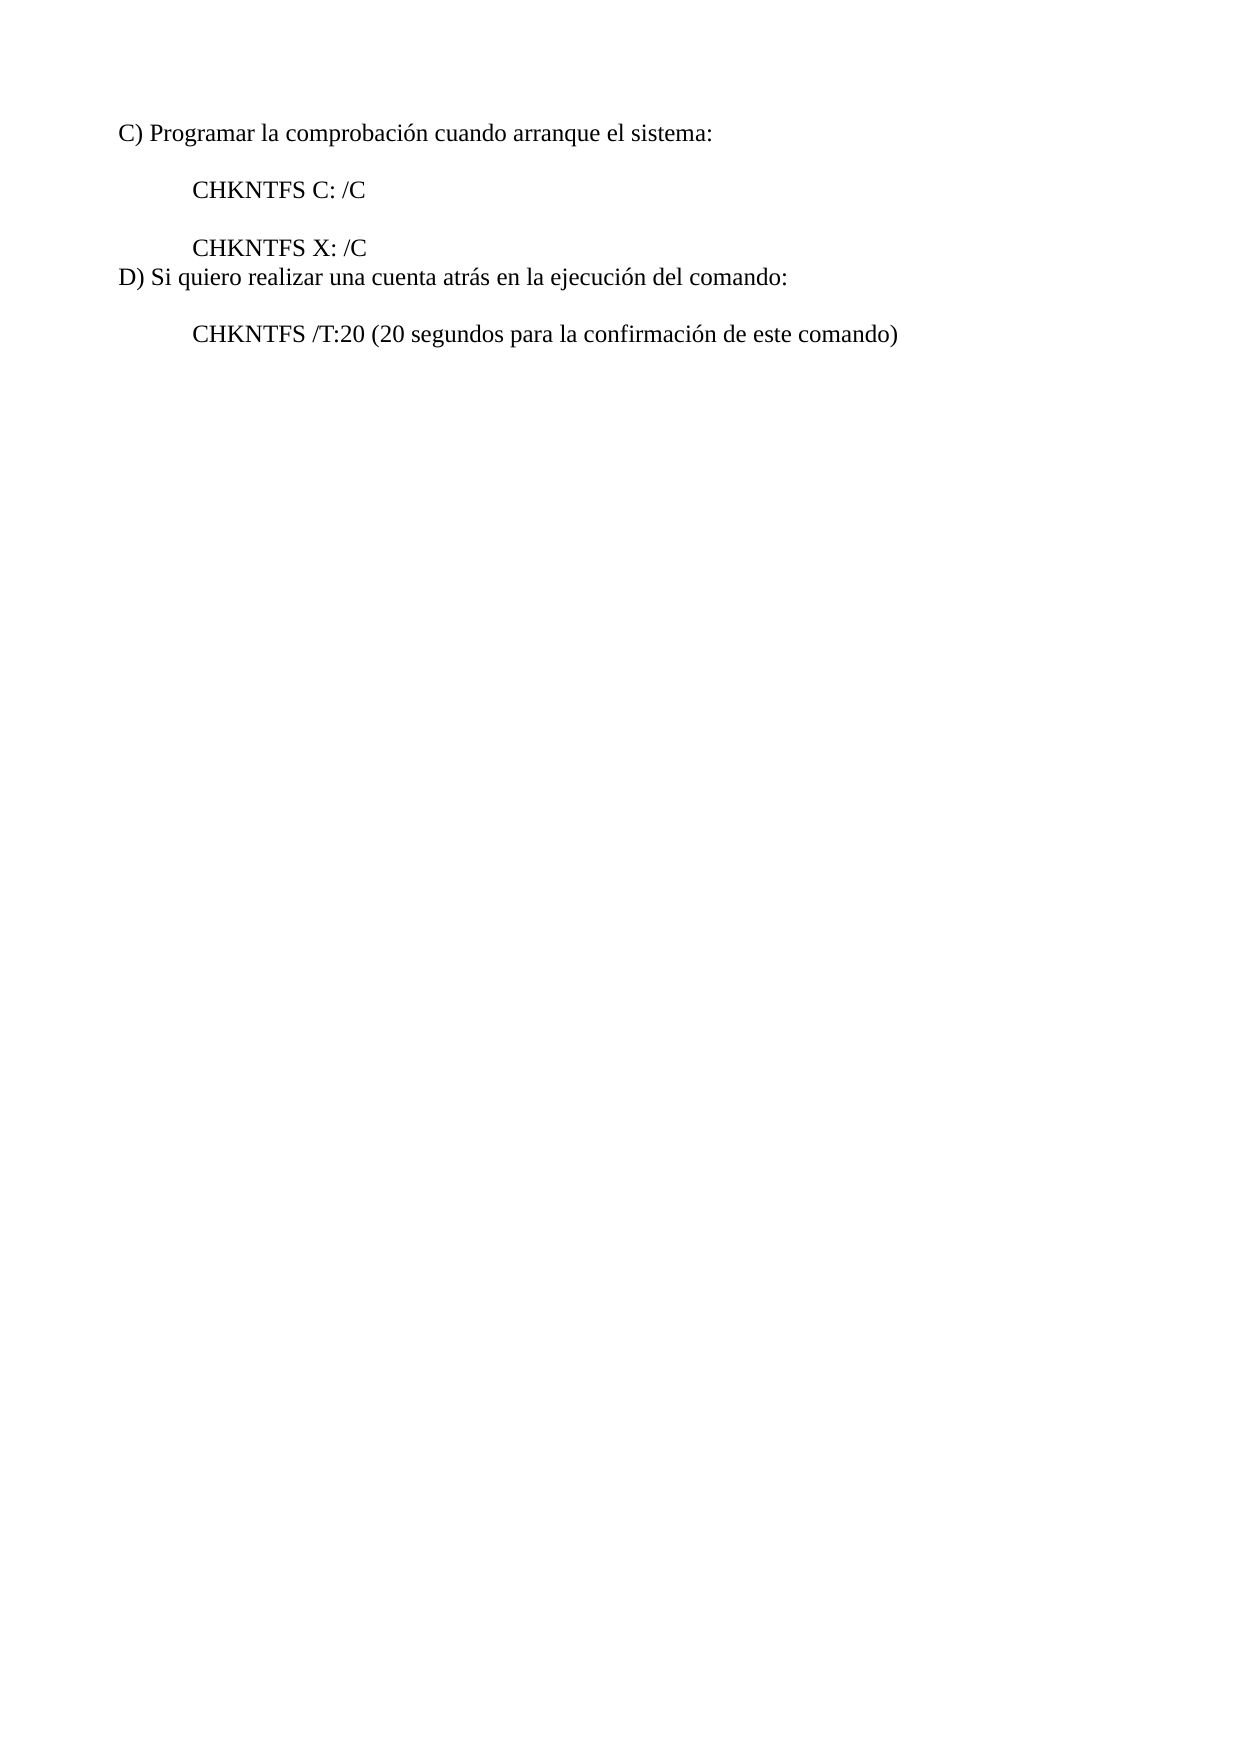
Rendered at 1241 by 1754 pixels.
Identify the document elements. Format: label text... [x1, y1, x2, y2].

text CHKNTFS /T:20 (20 segundos para la confirmación de este comando) [118, 319, 1122, 348]
text CHKNTFS C: /C [118, 176, 1122, 204]
text C) Programar la comprobación cuando arranque el sistema: [118, 118, 1122, 147]
text CHKNTFS X: /C [118, 233, 1122, 262]
text D) Si quiero realizar una cuenta atrás en la ejecución del comando: [118, 262, 1122, 291]
